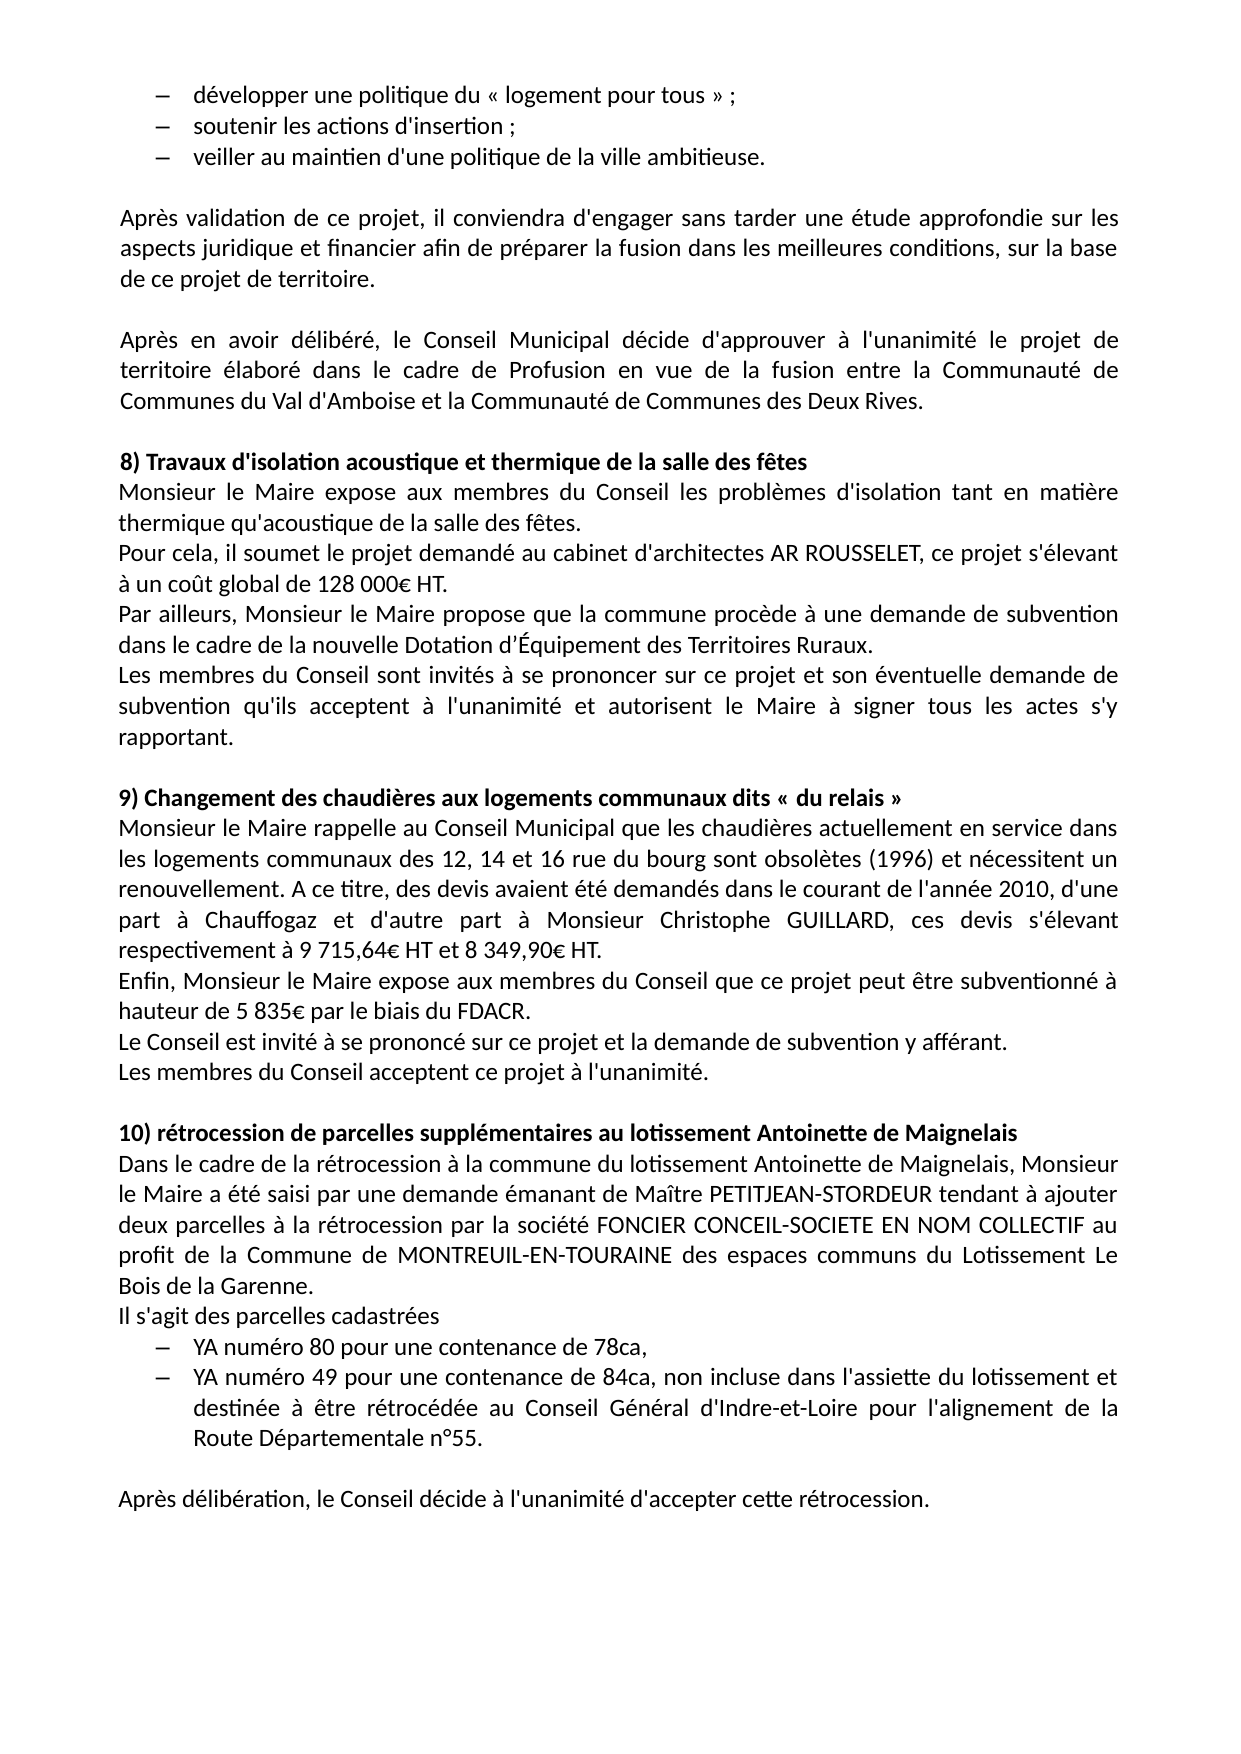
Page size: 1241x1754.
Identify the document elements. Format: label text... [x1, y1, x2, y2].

list Après en avoir délibéré, le Conseil Municipal décide d'approuver à l'unanimité le projet de territoire élaboré dans le cadre de Profusion en vue de la fusion entre la Communauté de Communes du Val d'Amboise et la Communauté de Communes des Deux Rives. [120, 324, 1120, 415]
text Enfin, Monsieur le Maire expose aux membres du Conseil que ce projet peut être subventionné à hauteur de 5 835€ par le biais du FDACR. [118, 965, 1120, 1026]
text 9) Changement des chaudières aux logements communaux dits « du relais » [118, 782, 1120, 812]
text Dans le cadre de la rétrocession à la commune du lotissement Antoinette de Maignelais, Monsieur le Maire a été saisi par une demande émanant de Maître PETITJEAN-STORDEUR tendant à ajouter deux parcelles à la rétrocession par la société FONCIER CONCEIL-SOCIETE EN NOM COLLECTIF au profit de la Commune de MONTREUIL-EN-TOURAINE des espaces communs du Lotissement Le Bois de la Garenne. [118, 1148, 1120, 1301]
text Il s'agit des parcelles cadastrées [118, 1301, 1120, 1331]
text Par ailleurs, Monsieur le Maire propose que la commune procède à une demande de subvention dans le cadre de la nouvelle Dotation d’Équipement des Territoires Ruraux. [118, 598, 1120, 659]
list YA numéro 80 pour une contenance de 78ca, [156, 1331, 1120, 1362]
text Le Conseil est invité à se prononcé sur ce projet et la demande de subvention y afférant. [118, 1026, 1120, 1056]
list Après validation de ce projet, il conviendra d'engager sans tarder une étude approfondie sur les aspects juridique et financier afin de préparer la fusion dans les meilleures conditions, sur la base de ce projet de territoire. [120, 202, 1120, 293]
text 10) rétrocession de parcelles supplémentaires au lotissement Antoinette de Maignelais [118, 1117, 1120, 1148]
text Pour cela, il soumet le projet demandé au cabinet d'architectes AR ROUSSELET, ce projet s'élevant à un coût global de 128 000€ HT. [118, 537, 1120, 598]
list soutenir les actions d'insertion ; [156, 110, 1120, 141]
text Après délibération, le Conseil décide à l'unanimité d'accepter cette rétrocession. [118, 1484, 1120, 1514]
text Monsieur le Maire expose aux membres du Conseil les problèmes d'isolation tant en matière thermique qu'acoustique de la salle des fêtes. [118, 476, 1120, 537]
text Les membres du Conseil sont invités à se prononcer sur ce projet et son éventuelle demande de subvention qu'ils acceptent à l'unanimité et autorisent le Maire à signer tous les actes s'y rapportant. [118, 659, 1120, 751]
list YA numéro 49 pour une contenance de 84ca, non incluse dans l'assiette du lotissement et destinée à être rétrocédée au Conseil Général d'Indre-et-Loire pour l'alignement de la Route Départementale n°55. [156, 1362, 1120, 1453]
text Monsieur le Maire rappelle au Conseil Municipal que les chaudières actuellement en service dans les logements communaux des 12, 14 et 16 rue du bourg sont obsolètes (1996) et nécessitent un renouvellement. A ce titre, des devis avaient été demandés dans le courant de l'année 2010, d'une part à Chauffogaz et d'autre part à Monsieur Christophe GUILLARD, ces devis s'élevant respectivement à 9 715,64€ HT et 8 349,90€ HT. [118, 812, 1120, 965]
list 8) Travaux d'isolation acoustique et thermique de la salle des fêtes [120, 446, 1120, 476]
list veiller au maintien d'une politique de la ville ambitieuse. [156, 141, 1120, 171]
text Les membres du Conseil acceptent ce projet à l'unanimité. [118, 1056, 1120, 1087]
list développer une politique du « logement pour tous » ; [156, 80, 1120, 110]
